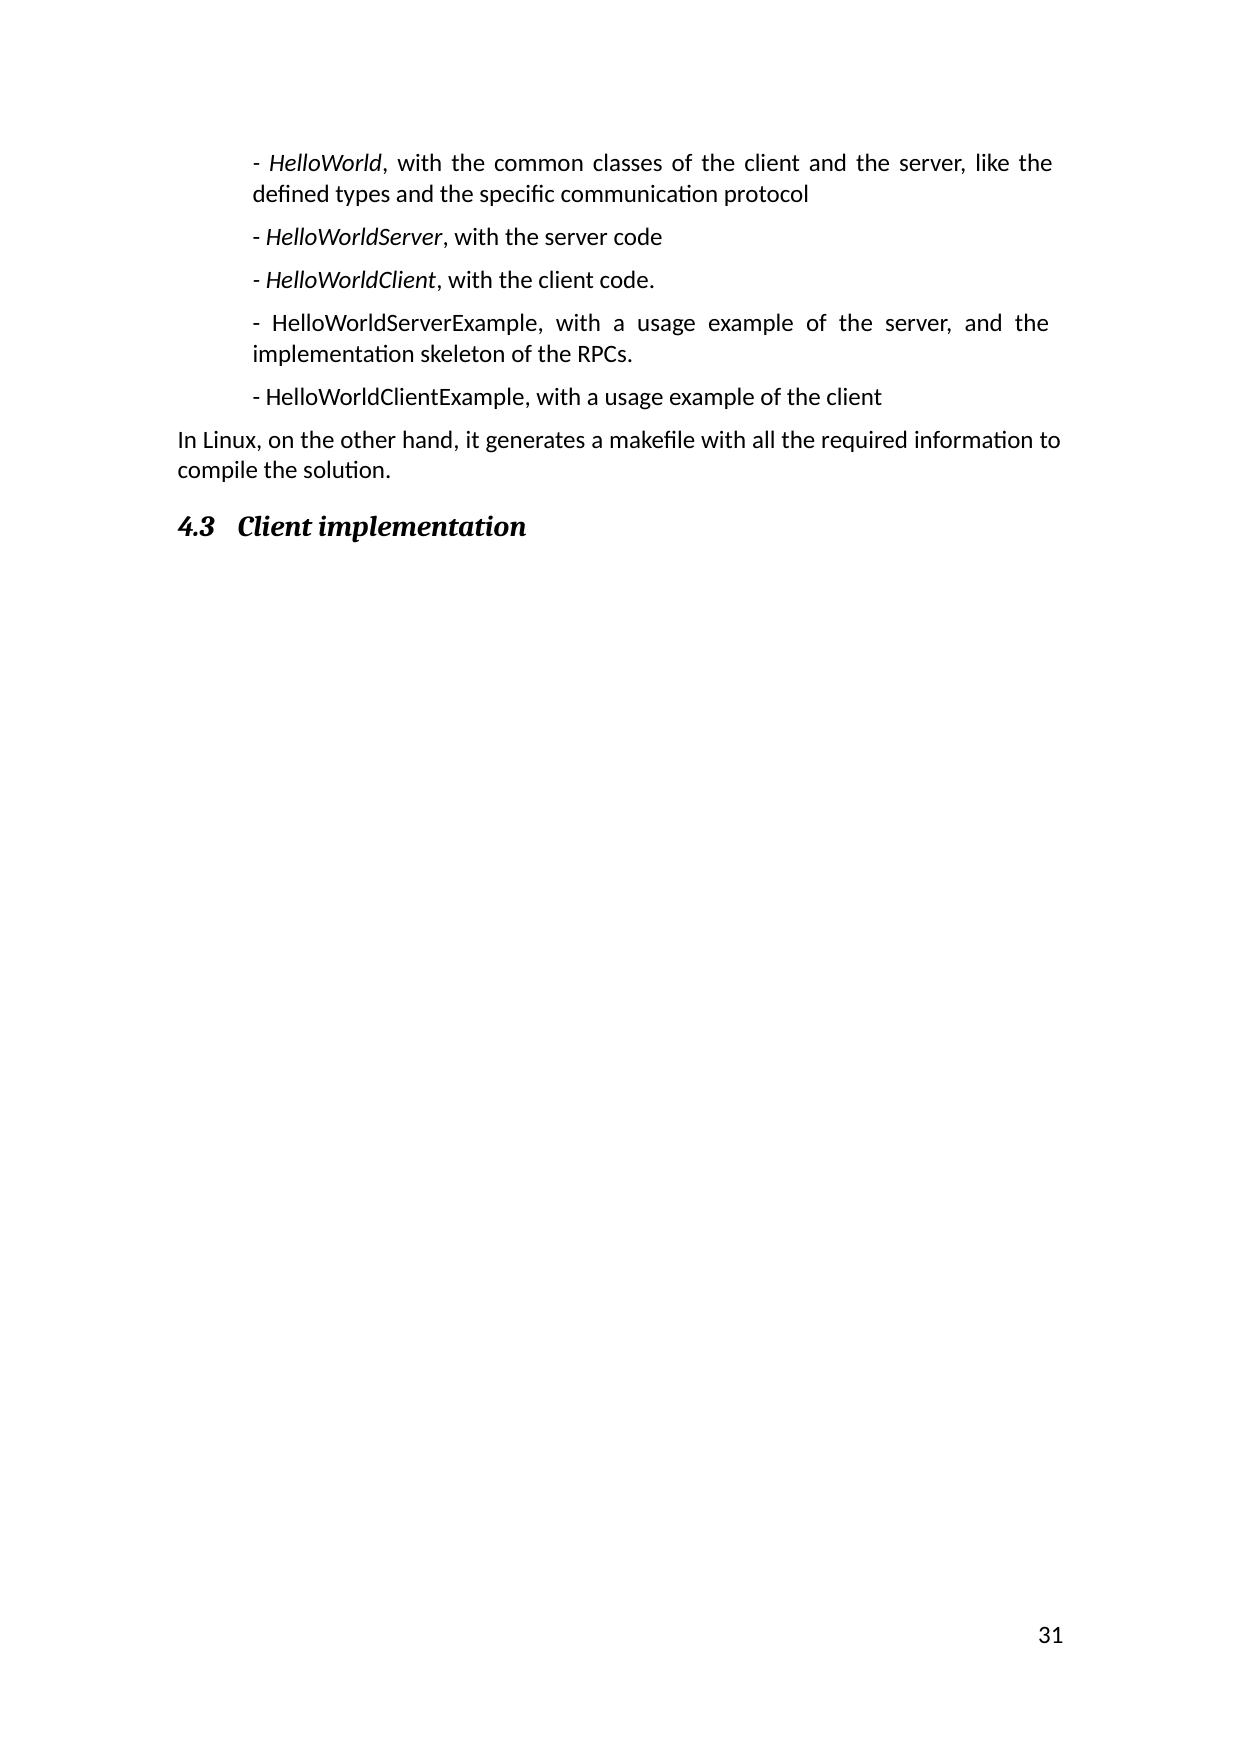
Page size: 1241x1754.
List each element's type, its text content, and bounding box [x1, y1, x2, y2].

text In Linux, on the other hand, it generates a makefile with all the required information to compile the solution. [177, 424, 1063, 485]
text - HelloWorld, with the common classes of the client and the server, like the defined types and the specific communication protocol [177, 148, 1063, 209]
text - HelloWorldServer, with the server code [177, 221, 1063, 252]
text - HelloWorldClient, with the client code. [177, 264, 1063, 295]
text - HelloWorldServerExample, with a usage example of the server, and the implementation skeleton of the RPCs. [177, 307, 1063, 368]
subtitle Client implementation [177, 510, 1063, 543]
text - HelloWorldClientExample, with a usage example of the client [177, 381, 1063, 411]
